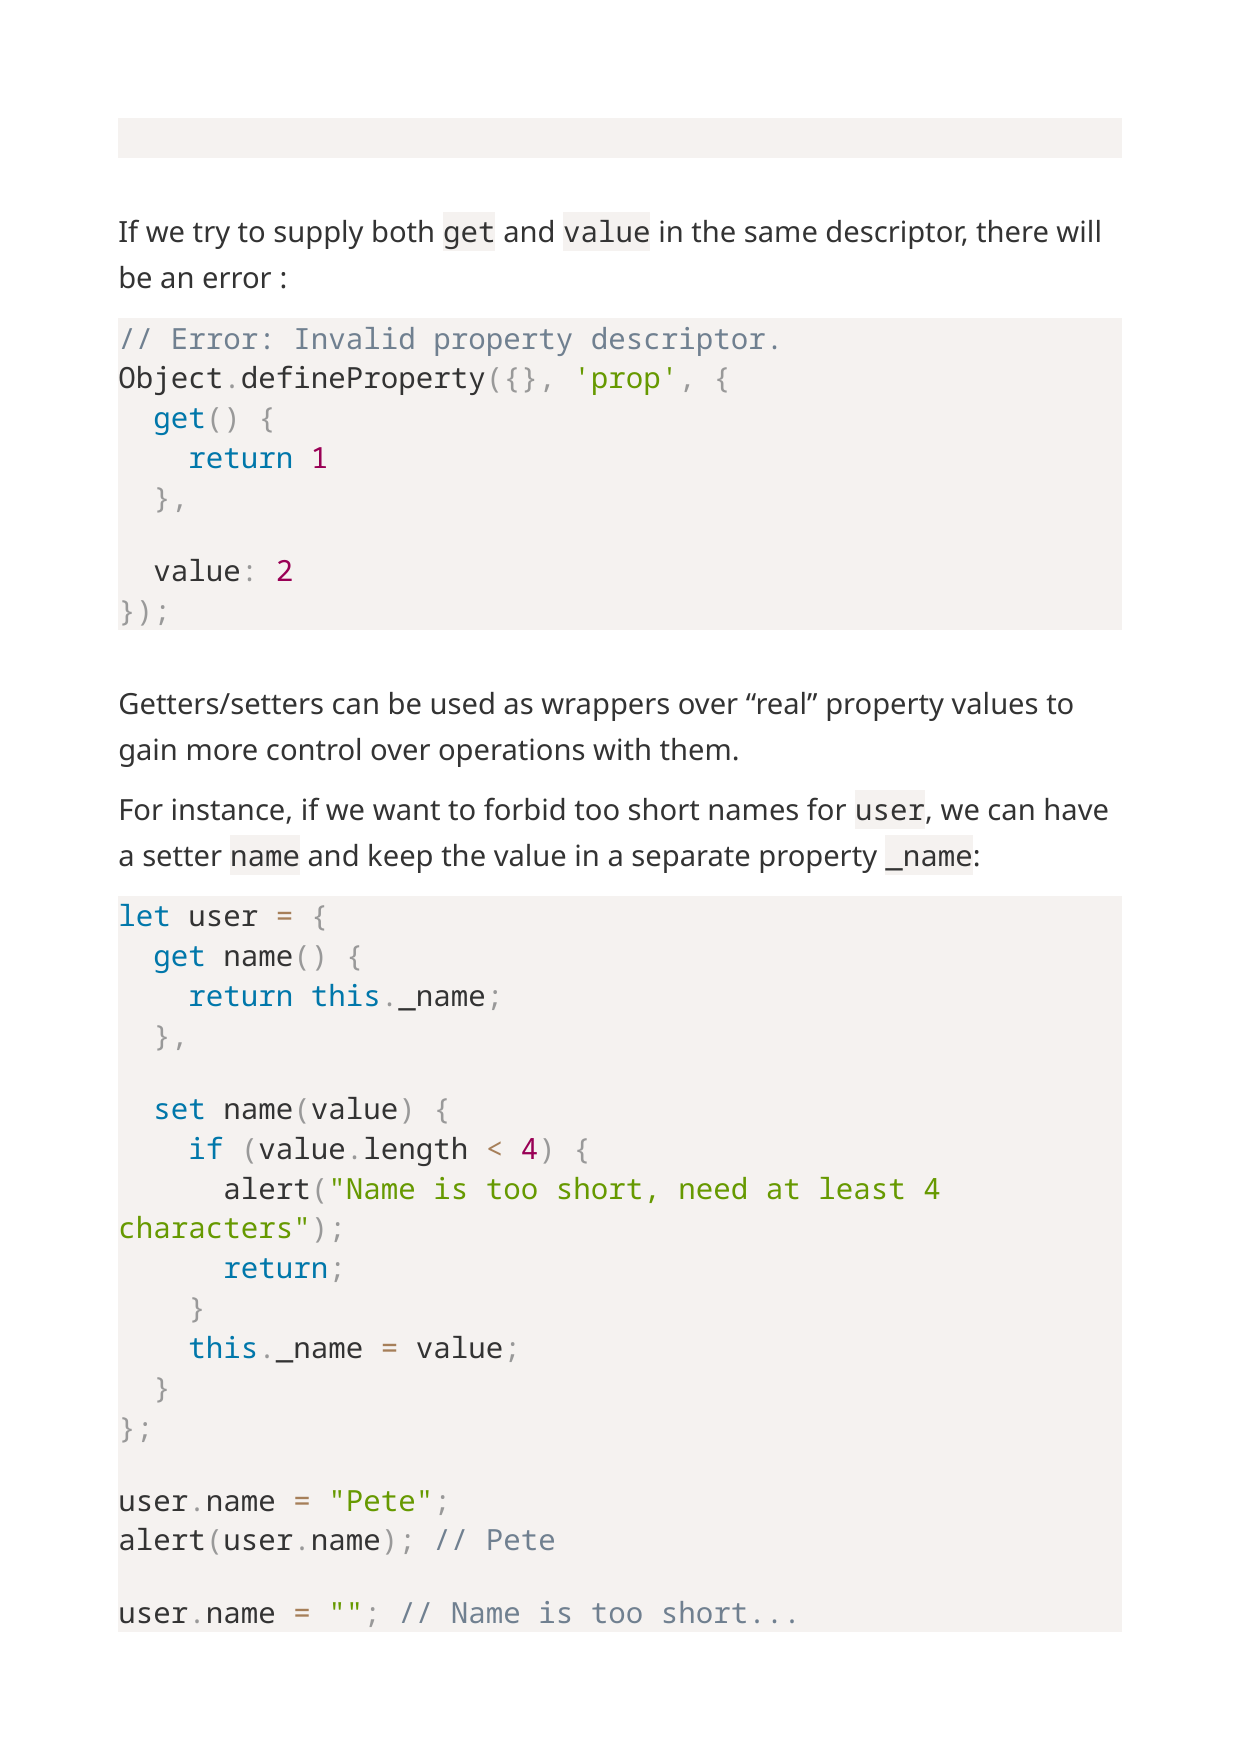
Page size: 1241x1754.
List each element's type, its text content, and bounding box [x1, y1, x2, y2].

text get name() { [118, 935, 1122, 975]
text value: 2 [118, 550, 1122, 590]
text return this._name; [118, 975, 1122, 1015]
text }); [118, 590, 1122, 630]
text } [118, 1287, 1122, 1327]
text get() { [118, 397, 1122, 437]
text if (value.length < 4) { [118, 1128, 1122, 1168]
text user.name = "Pete"; [118, 1480, 1122, 1519]
text Object.defineProperty({}, 'prop', { [118, 358, 1122, 397]
text }; [118, 1407, 1122, 1447]
text // Error: Invalid property descriptor. [118, 318, 1122, 358]
text return; [118, 1247, 1122, 1287]
text alert("Name is too short, need at least 4 characters"); [118, 1168, 1122, 1247]
text this._name = value; [118, 1327, 1122, 1367]
text return 1 [118, 437, 1122, 477]
text }, [118, 1015, 1122, 1055]
text alert(user.name); // Pete [118, 1519, 1122, 1559]
text user.name = ""; // Name is too short... [118, 1592, 1122, 1632]
text If we try to supply both get and value in the same descriptor, there will be an error : [118, 212, 1122, 297]
text let user = { [118, 896, 1122, 935]
text For instance, if we want to forbid too short names for user, we can have a setter name and keep the value in a separate property _name: [118, 789, 1122, 875]
text } [118, 1367, 1122, 1407]
text set name(value) { [118, 1088, 1122, 1128]
text }, [118, 477, 1122, 517]
text Getters/setters can be used as wrappers over “real” property values to gain more control over operations with them. [118, 683, 1122, 768]
